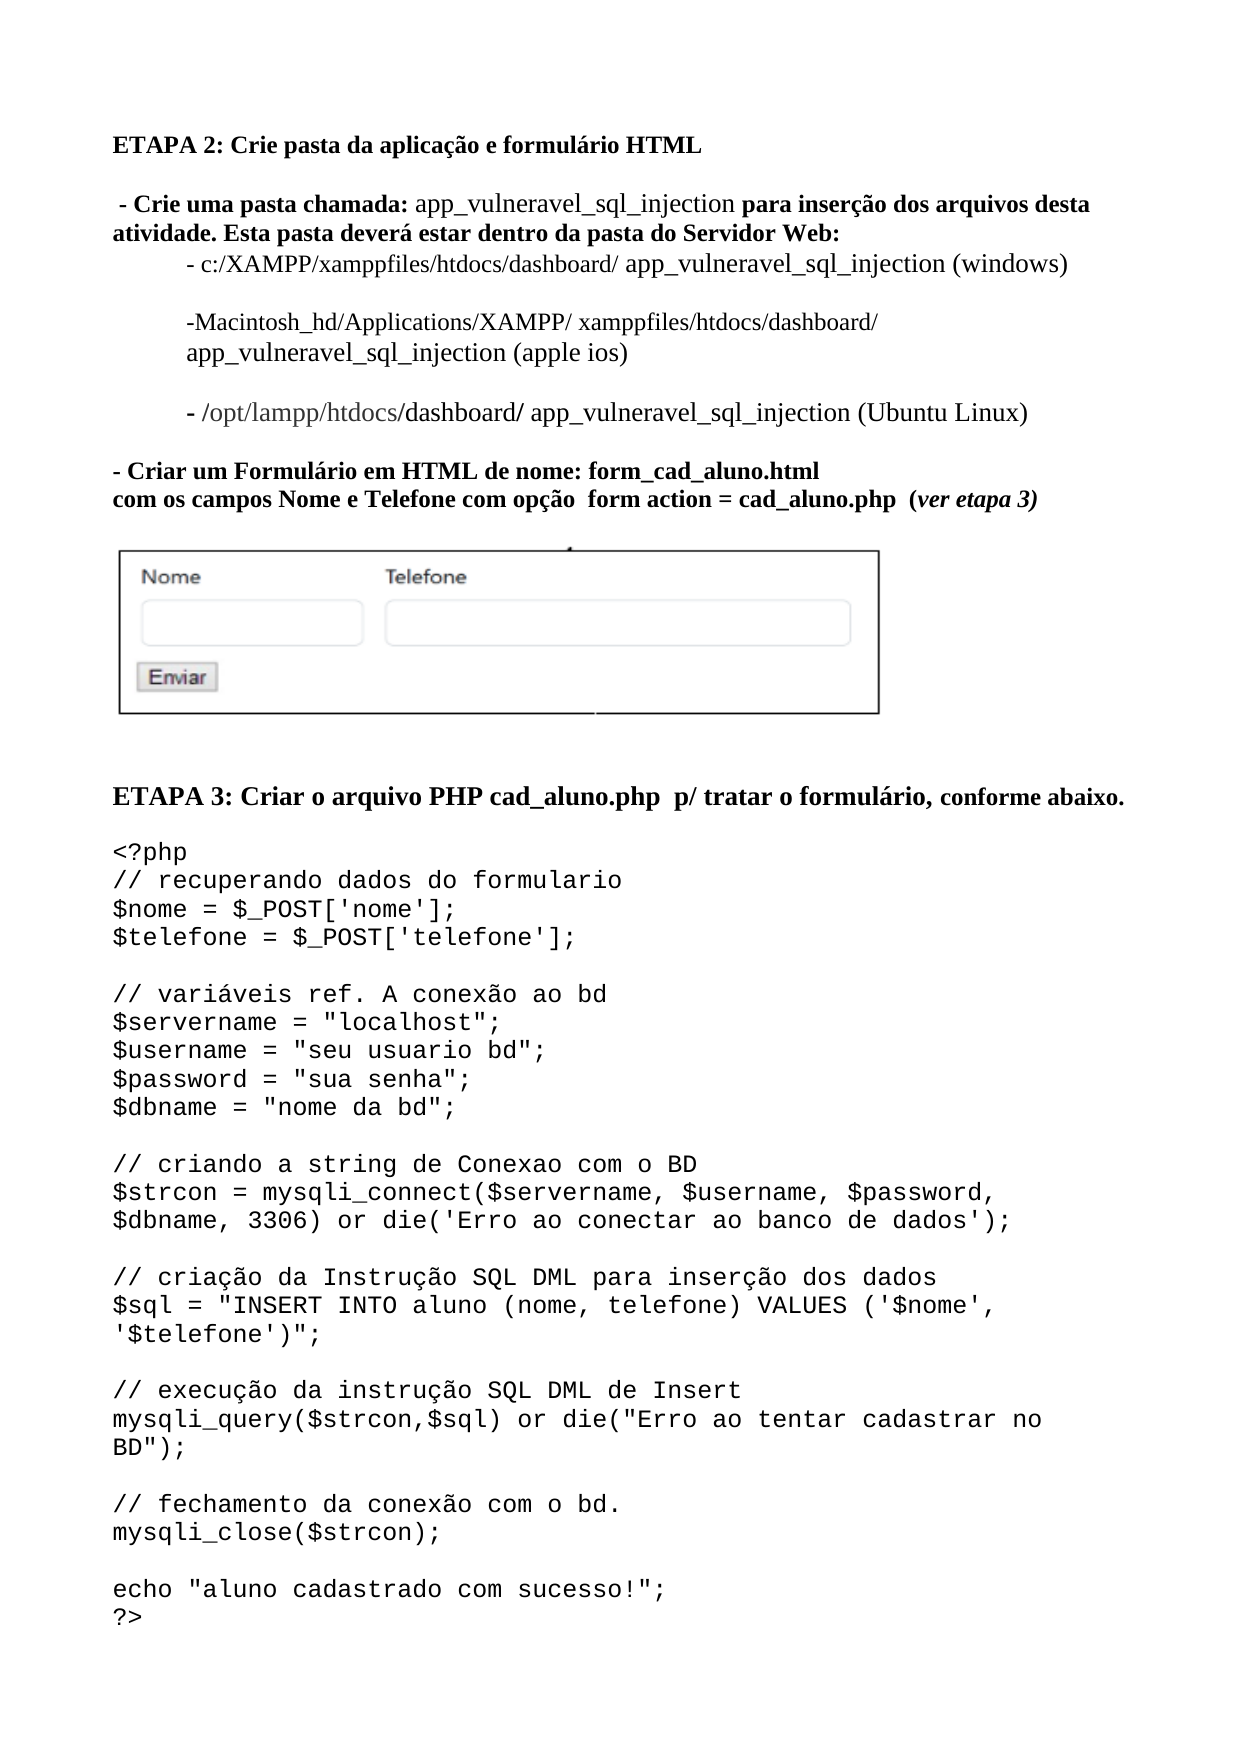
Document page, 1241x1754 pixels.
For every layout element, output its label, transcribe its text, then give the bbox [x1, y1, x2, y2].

text // fechamento da conexão com o bd. [112, 1491, 1128, 1520]
text ETAPA 3: Criar o arquivo PHP cad_aluno.php p/ tratar o formulário, conforme abaixo. [112, 780, 1128, 811]
text $sql = "INSERT INTO aluno (nome, telefone) VALUES ('$nome', '$telefone')"; [112, 1293, 1128, 1350]
text // variáveis ref. A conexão ao bd [112, 981, 1128, 1010]
text // recuperando dados do formulario [112, 868, 1128, 896]
text // criação da Instrução SQL DML para inserção dos dados [112, 1265, 1128, 1293]
text - c:/XAMPP/xamppfiles/htdocs/dashboard/ app_vulneravel_sql_injection (windows) [112, 247, 1128, 278]
text ETAPA 2: Crie pasta da aplicação e formulário HTML [112, 130, 1128, 159]
text - /opt/lampp/htdocs/dashboard/ app_vulneravel_sql_injection (Ubuntu Linux) [112, 396, 1128, 427]
text $password = "sua senha"; [112, 1066, 1128, 1095]
text echo "aluno cadastrado com sucesso!"; [112, 1576, 1128, 1605]
text $dbname = "nome da bd"; [112, 1095, 1128, 1123]
picture [112, 542, 889, 724]
text mysqli_close($strcon); [112, 1520, 1128, 1548]
text $servername = "localhost"; [112, 1010, 1128, 1038]
text $telefone = $_POST['telefone']; [112, 925, 1128, 953]
text - Criar um Formulário em HTML de nome: form_cad_aluno.html [112, 456, 1128, 484]
text - Crie uma pasta chamada: app_vulneravel_sql_injection para inserção dos arquivos desta atividade. Esta pasta deverá estar dentro da pasta do Servidor Web: [112, 187, 1128, 247]
text <?php [112, 840, 1128, 868]
text -Macintosh_hd/Applications/XAMPP/ xamppfiles/htdocs/dashboard/ app_vulneravel_sql_injection (apple ios) [186, 307, 1128, 367]
text // criando a string de Conexao com o BD [112, 1151, 1128, 1180]
text $nome = $_POST['nome']; [112, 896, 1128, 925]
text mysqli_query($strcon,$sql) or die("Erro ao tentar cadastrar no BD"); [112, 1406, 1128, 1463]
text $username = "seu usuario bd"; [112, 1038, 1128, 1066]
text ?> [112, 1605, 1128, 1633]
text com os campos Nome e Telefone com opção form action = cad_aluno.php (ver etapa 3) [112, 484, 1128, 513]
text $strcon = mysqli_connect($servername, $username, $password, $dbname, 3306) or die('Erro ao conectar ao banco de dados'); [112, 1180, 1128, 1236]
text // execução da instrução SQL DML de Insert [112, 1378, 1128, 1406]
